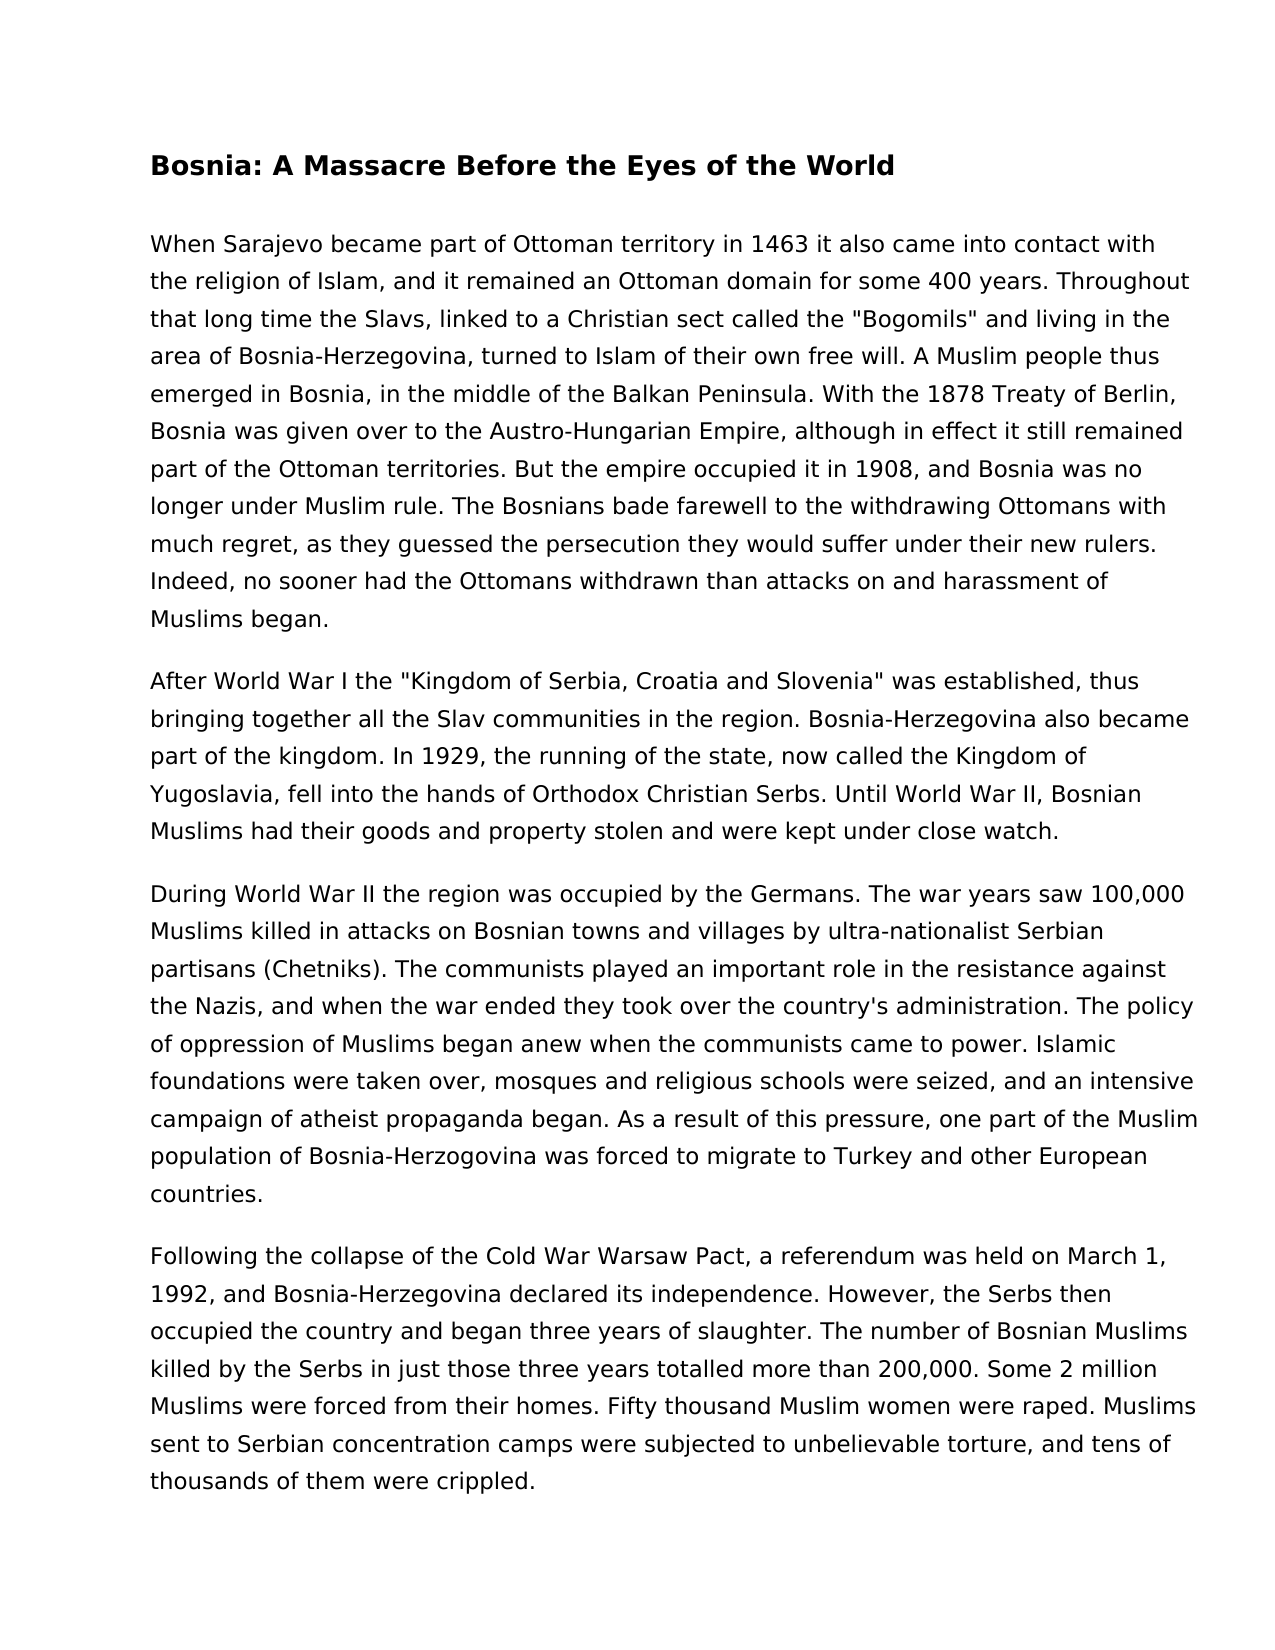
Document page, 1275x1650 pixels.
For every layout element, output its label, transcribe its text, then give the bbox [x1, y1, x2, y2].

subtitle Bosnia: A Massacre Before the Eyes of the World [150, 150, 1200, 182]
text During World War II the region was occupied by the Germans. The war years saw 100,000 Muslims killed in attacks on Bosnian towns and villages by ultra-nationalist Serbian partisans (Chetniks). The communists played an important role in the resistance against the Nazis, and when the war ended they took over the country's administration. The policy of oppression of Muslims began anew when the communists came to power. Islamic foundations were taken over, mosques and religious schools were seized, and an intensive campaign of atheist propaganda began. As a result of this pressure, one part of the Muslim population of Bosnia-Herzogovina was forced to migrate to Turkey and other European countries. [150, 872, 1200, 1210]
text When Sarajevo became part of Ottoman territory in 1463 it also came into contact with the religion of Islam, and it remained an Ottoman domain for some 400 years. Throughout that long time the Slavs, linked to a Christian sect called the "Bogomils" and living in the area of Bosnia-Herzegovina, turned to Islam of their own free will. A Muslim people thus emerged in Bosnia, in the middle of the Balkan Peninsula. With the 1878 Treaty of Berlin, Bosnia was given over to the Austro-Hungarian Empire, although in effect it still remained part of the Ottoman territories. But the empire occupied it in 1908, and Bosnia was no longer under Muslim rule. The Bosnians bade farewell to the withdrawing Ottomans with much regret, as they guessed the persecution they would suffer under their new rulers. Indeed, no sooner had the Ottomans withdrawn than attacks on and harassment of Muslims began. [150, 222, 1200, 635]
text Following the collapse of the Cold War Warsaw Pact, a referendum was held on March 1, 1992, and Bosnia-Herzegovina declared its independence. However, the Serbs then occupied the country and began three years of slaughter. The number of Bosnian Muslims killed by the Serbs in just those three years totalled more than 200,000. Some 2 million Muslims were forced from their homes. Fifty thousand Muslim women were raped. Muslims sent to Serbian concentration camps were subjected to unbelievable torture, and tens of thousands of them were crippled. [150, 1235, 1200, 1497]
text After World War I the "Kingdom of Serbia, Croatia and Slovenia" was established, thus bringing together all the Slav communities in the region. Bosnia-Herzegovina also became part of the kingdom. In 1929, the running of the state, now called the Kingdom of Yugoslavia, fell into the hands of Orthodox Christian Serbs. Until World War II, Bosnian Muslims had their goods and property stolen and were kept under close watch. [150, 660, 1200, 847]
